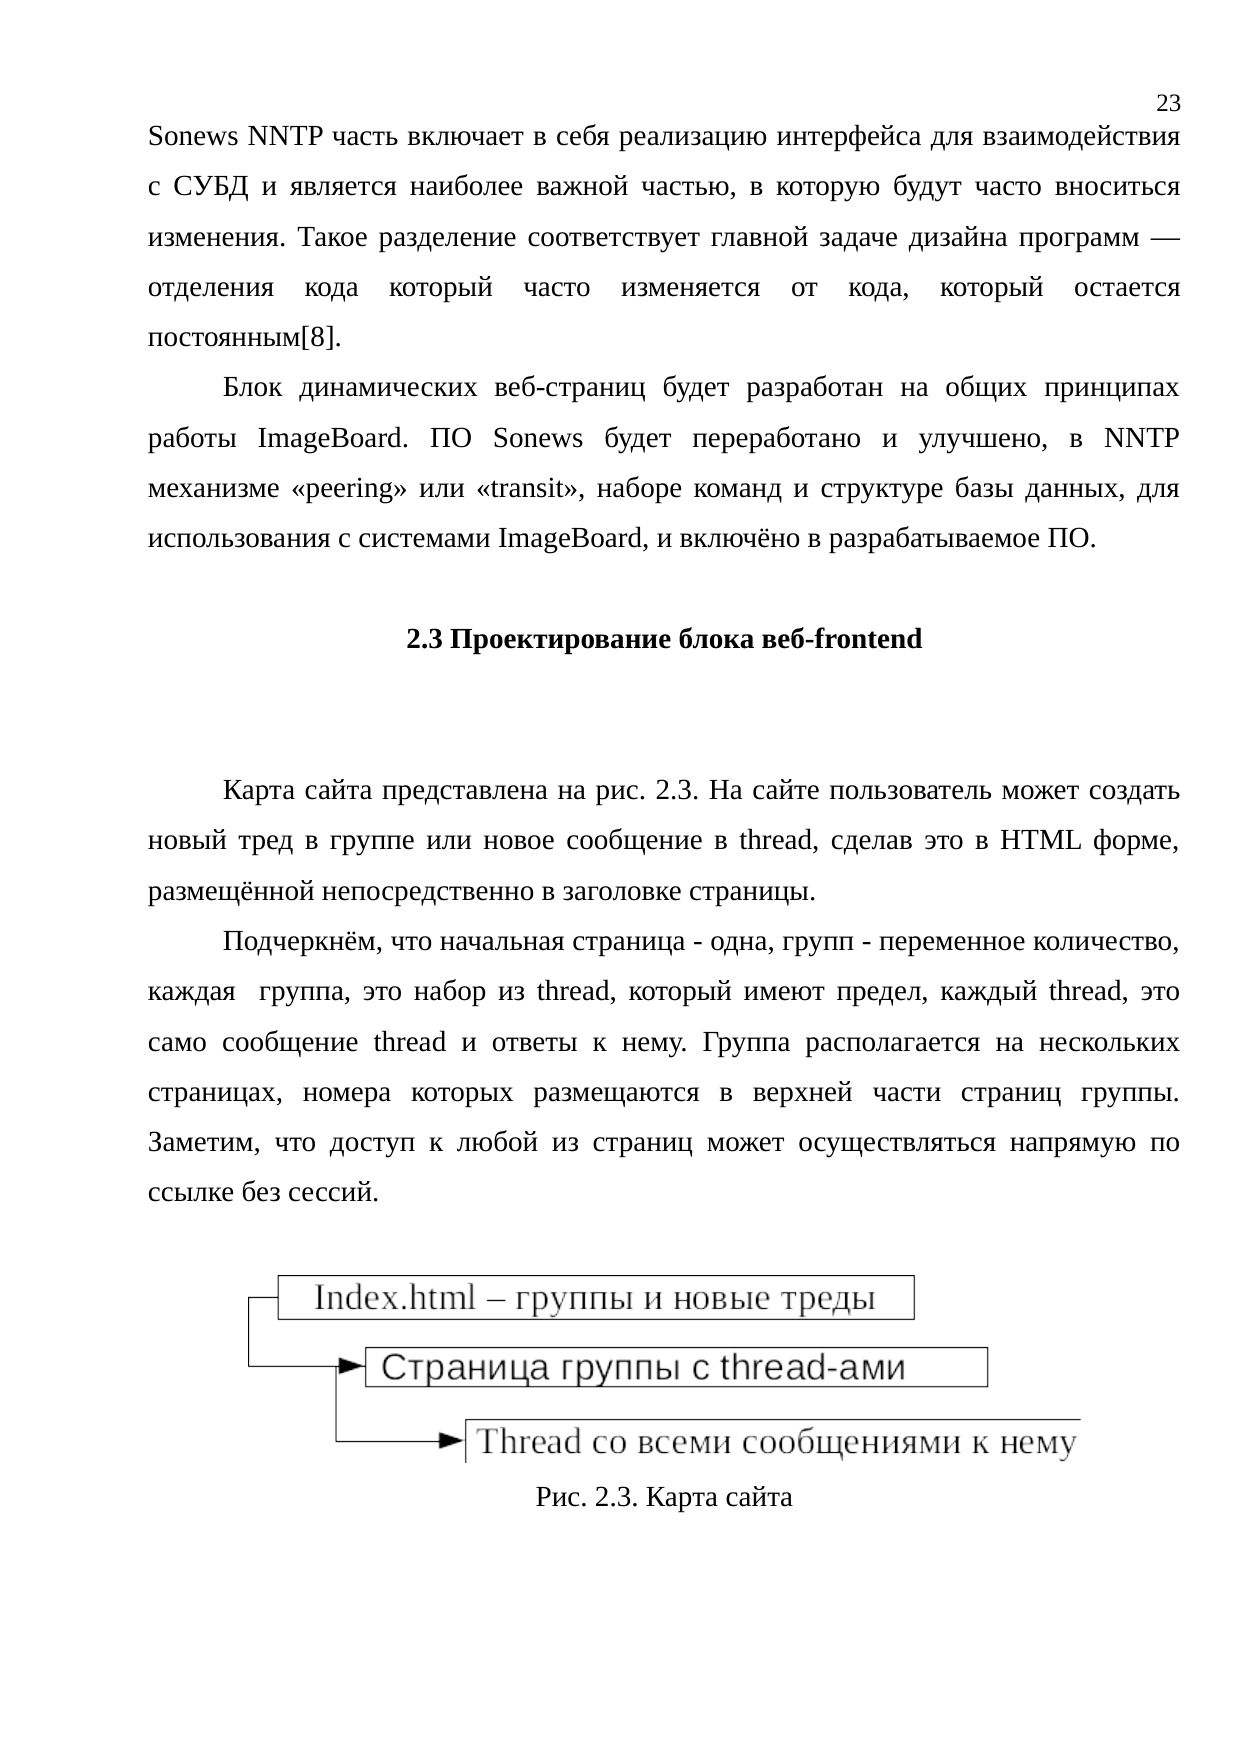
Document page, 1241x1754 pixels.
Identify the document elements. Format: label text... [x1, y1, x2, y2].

text Подчеркнём, что начальная страница - одна, групп - переменное количество, каждая группа, это набор из thread, который имеют предел, каждый thread, это само сообщение thread и ответы к нему. Группа располагается на нескольких страницах, номера которых размещаются в верхней части страниц группы. Заметим, что доступ к любой из страниц может осуществляться напрямую по ссылке без сессий. [148, 923, 1181, 1208]
text 2.3 Проектирование блока веб-frontend [148, 621, 1181, 655]
text Рис. 2.3. Карта сайта [148, 1275, 1181, 1513]
text Карта сайта представлена на рис. 2.3. На сайте пользователь может создать новый тред в группе или новое сообщение в thread, сделав это в HTML форме, размещённой непосредственно в заголовке страницы. [148, 772, 1181, 906]
picture [248, 1275, 1081, 1463]
text Блок динамических веб-страниц будет разработан на общих принципах работы ImageBoard. ПО Sonews будет переработано и улучшено, в NNTP механизме «peering» или «transit», наборе команд и структуре базы данных, для использования с системами ImageBoard, и включёно в разрабатываемое ПО. [148, 369, 1181, 554]
text Sonews NNTP часть включает в себя реализацию интерфейса для взаимодействия с СУБД и является наиболее важной частью, в которую будут часто вноситься изменения. Такое разделение соответствует главной задаче дизайна программ — отделения кода который часто изменяется от кода, который остается постоянным[8]. [148, 118, 1181, 353]
